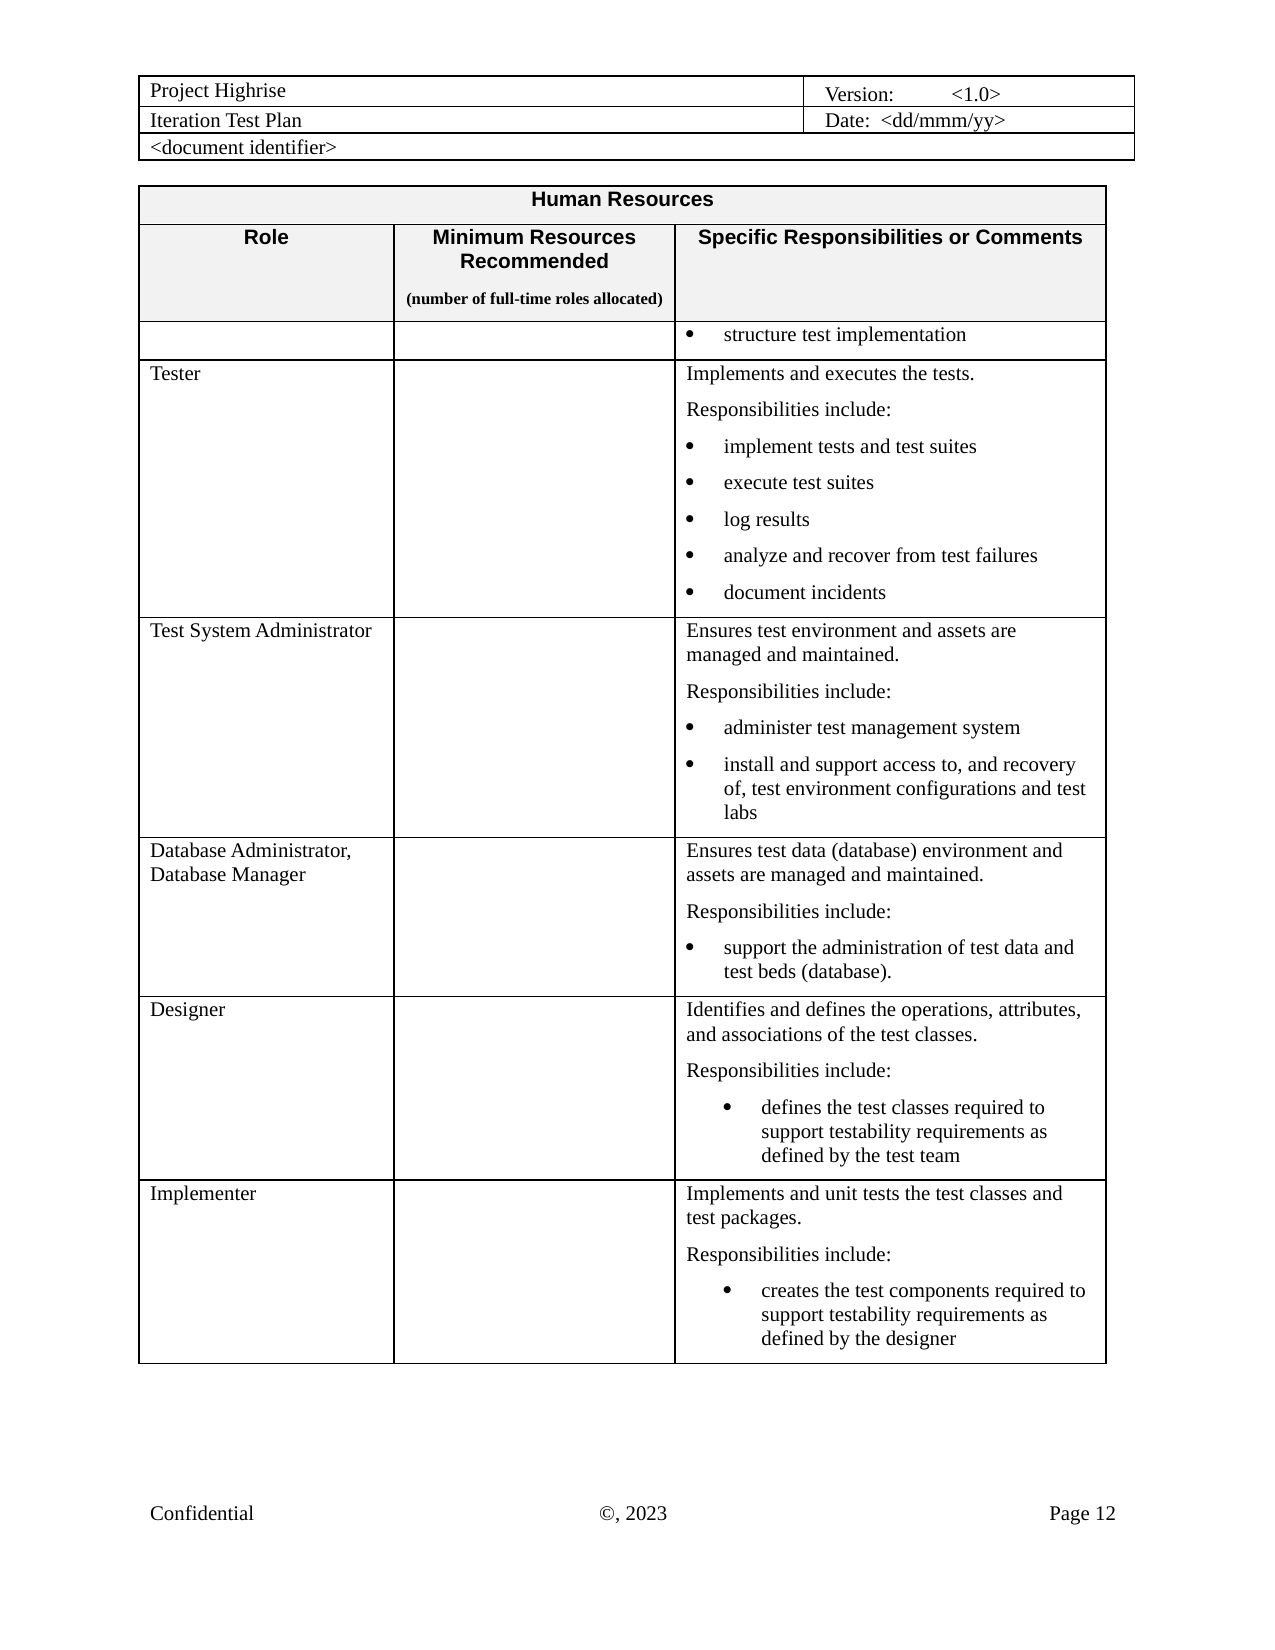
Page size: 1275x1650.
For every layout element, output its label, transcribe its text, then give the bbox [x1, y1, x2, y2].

table_cell Designer [140, 997, 393, 1179]
table_cell Implements and executes the tests. Responsibilities include: implement tests and test suites execute test suites log results analyze and recover from test failures document incidents [676, 361, 1105, 616]
table_cell Role [140, 225, 393, 321]
table_header Human Resources [140, 187, 1105, 223]
table_cell Tester [140, 361, 393, 616]
table_cell Implementer [140, 1181, 393, 1363]
table_cell Database Administrator, Database Manager [140, 838, 393, 996]
table_cell [395, 618, 674, 836]
table_cell Identifies and defines the operations, attributes, and associations of the test classes. Responsibilities include: defines the test classes required to support testability requirements as defined by the test team [676, 997, 1105, 1179]
table_cell [140, 322, 393, 359]
table_cell [395, 361, 674, 616]
table_cell Minimum Resources Recommended (number of full-time roles allocated) [395, 225, 674, 321]
table_cell [395, 322, 674, 359]
table_cell Defines the technical approach to the implementation of the test effort. Responsibilities include: define test approach define test automation architecture verify test techniques define testability elements structure test implementation [676, 322, 1105, 359]
table_cell [395, 1181, 674, 1363]
table_cell Ensures test data (database) environment and assets are managed and maintained. Responsibilities include: support the administration of test data and test beds (database). [676, 838, 1105, 996]
table_cell Ensures test environment and assets are managed and maintained. Responsibilities include: administer test management system install and support access to, and recovery of, test environment configurations and test labs [676, 618, 1105, 836]
table_cell [395, 997, 674, 1179]
table_cell Implements and unit tests the test classes and test packages. Responsibilities include: creates the test components required to support testability requirements as defined by the designer [676, 1181, 1105, 1363]
table_cell [395, 838, 674, 996]
table_cell Test System Administrator [140, 618, 393, 836]
table_cell Specific Responsibilities or Comments [676, 225, 1105, 321]
